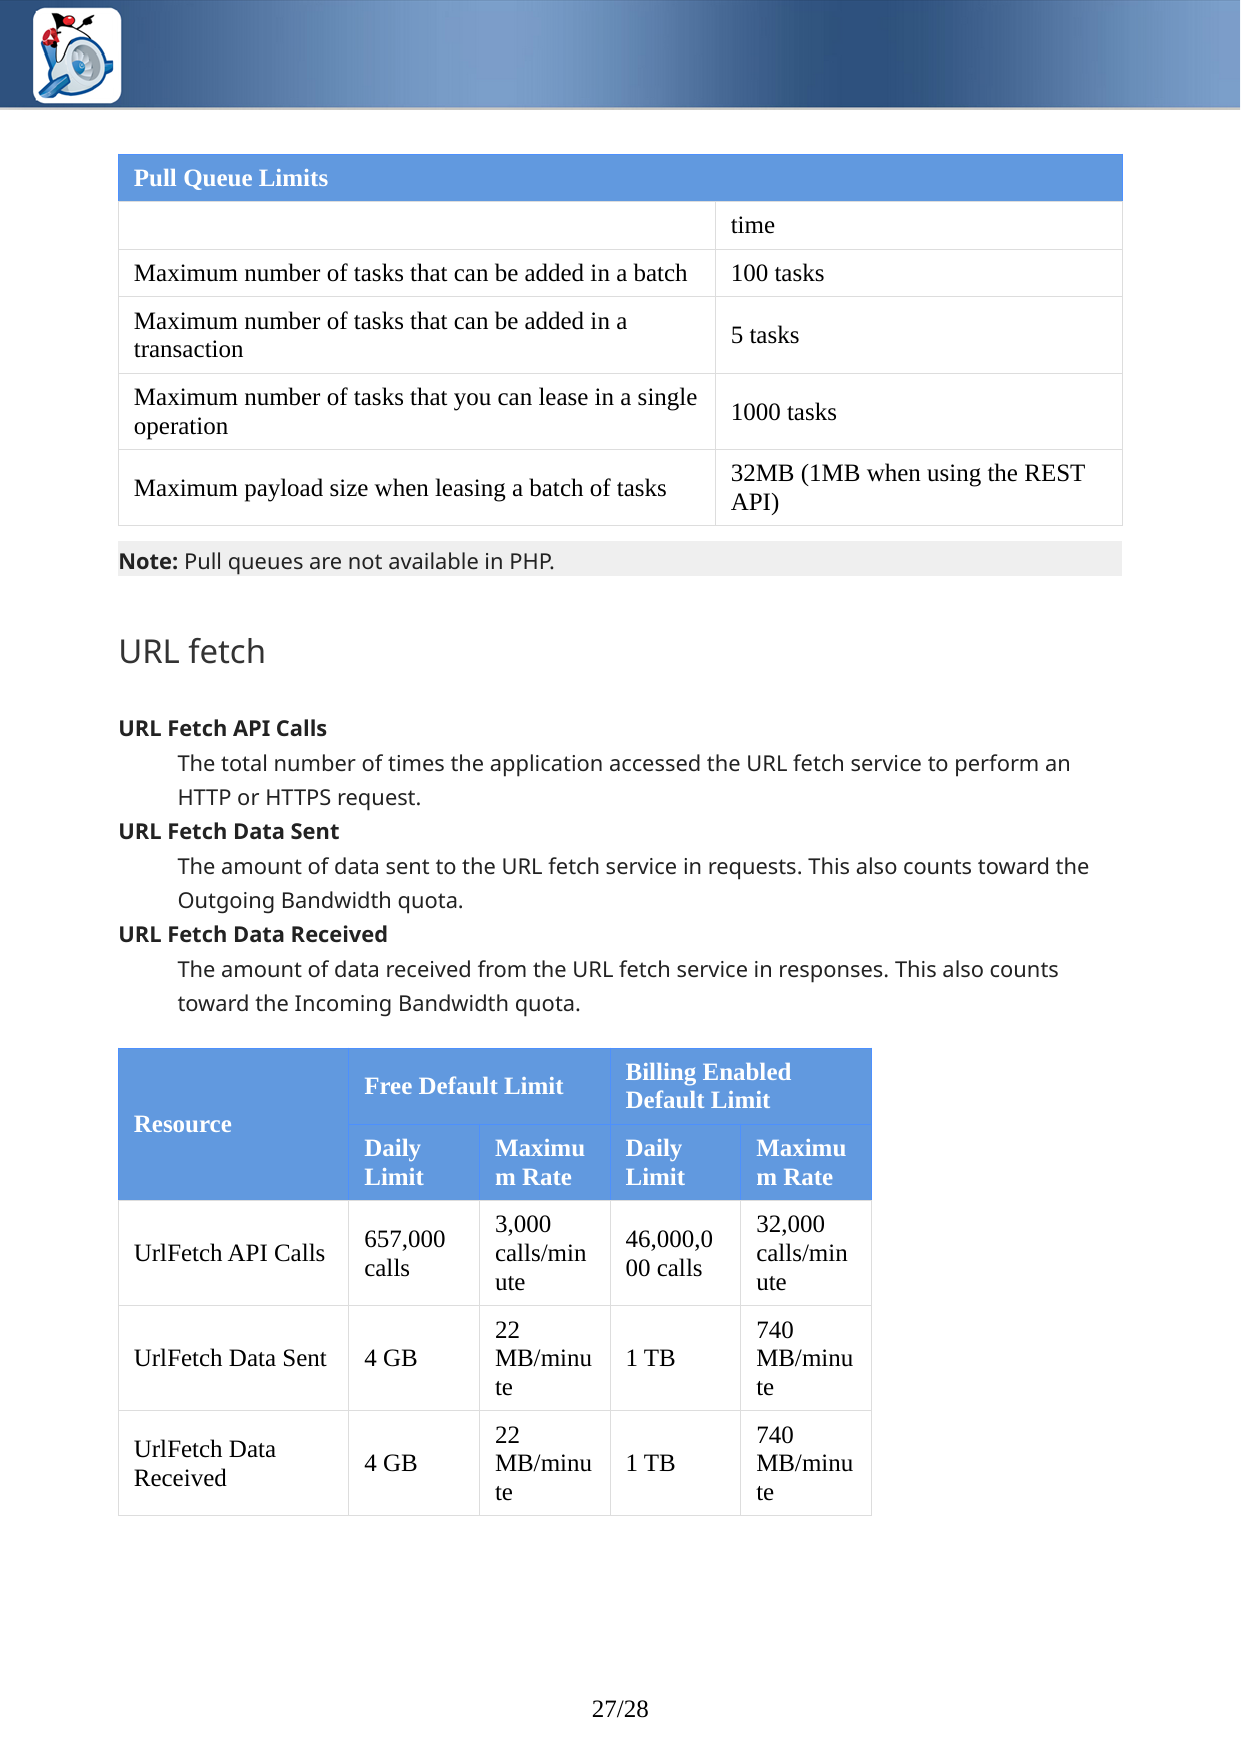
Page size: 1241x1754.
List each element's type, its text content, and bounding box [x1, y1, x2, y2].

table_cell 740 MB/minute [741, 1411, 871, 1515]
table_cell Maximum payload size when leasing a batch of tasks [119, 450, 715, 525]
table_cell time [716, 202, 1122, 249]
table_header Billing Enabled Default Limit [611, 1049, 871, 1124]
table_cell 22 MB/minute [480, 1306, 610, 1410]
table_header Free Default Limit [349, 1049, 610, 1124]
table_cell UrlFetch Data Sent [119, 1306, 348, 1410]
table_cell 5 tasks [716, 297, 1122, 373]
table_cell 4 GB [349, 1306, 479, 1410]
subtitle URL Fetch API Calls [118, 708, 1122, 743]
table_cell 1000 tasks [716, 374, 1122, 449]
table_cell 100 tasks [716, 250, 1122, 296]
subtitle URL Fetch Data Received [118, 915, 1122, 949]
table_header Resource [119, 1049, 348, 1200]
table_header Pull Queue Limits [119, 155, 1122, 201]
table_cell 740 MB/minute [741, 1306, 871, 1410]
table_cell 32MB (1MB when using the REST API) [716, 450, 1122, 525]
list The amount of data received from the URL fetch service in responses. This also counts toward the Incoming Bandwidth quota. [177, 949, 1122, 1018]
list The amount of data sent to the URL fetch service in requests. This also counts toward the Outgoing Bandwidth quota. [177, 846, 1122, 915]
table_cell Daily Limit [611, 1125, 740, 1200]
table_cell UrlFetch Data Received [119, 1411, 348, 1515]
table_cell Maximum Rate [480, 1125, 610, 1200]
table_cell UrlFetch API Calls [119, 1201, 348, 1305]
picture [0, 0, 1241, 110]
table_cell Maximum number of tasks that can be added in a transaction [119, 297, 715, 373]
text Note: Pull queues are not available in PHP. [118, 541, 1122, 576]
table_cell 657,000 calls [349, 1201, 479, 1305]
table_cell Maximum number of tasks that you can lease in a single operation [119, 374, 715, 449]
table_cell 46,000,000 calls [611, 1201, 740, 1305]
list The total number of times the application accessed the URL fetch service to perform an HTTP or HTTPS request. [177, 743, 1122, 812]
table_cell 1 TB [611, 1306, 740, 1410]
table_cell Daily Limit [349, 1125, 479, 1200]
table_cell 1 TB [611, 1411, 740, 1515]
table_cell 22 MB/minute [480, 1411, 610, 1515]
table_cell [119, 202, 715, 249]
table_cell 32,000 calls/minute [741, 1201, 871, 1305]
table_cell 3,000 calls/minute [480, 1201, 610, 1305]
table_cell Maximum Rate [741, 1125, 871, 1200]
table_cell Maximum number of tasks that can be added in a batch [119, 250, 715, 296]
subtitle URL Fetch Data Sent [118, 812, 1122, 846]
table_cell 4 GB [349, 1411, 479, 1515]
subtitle URL fetch [118, 629, 1122, 673]
